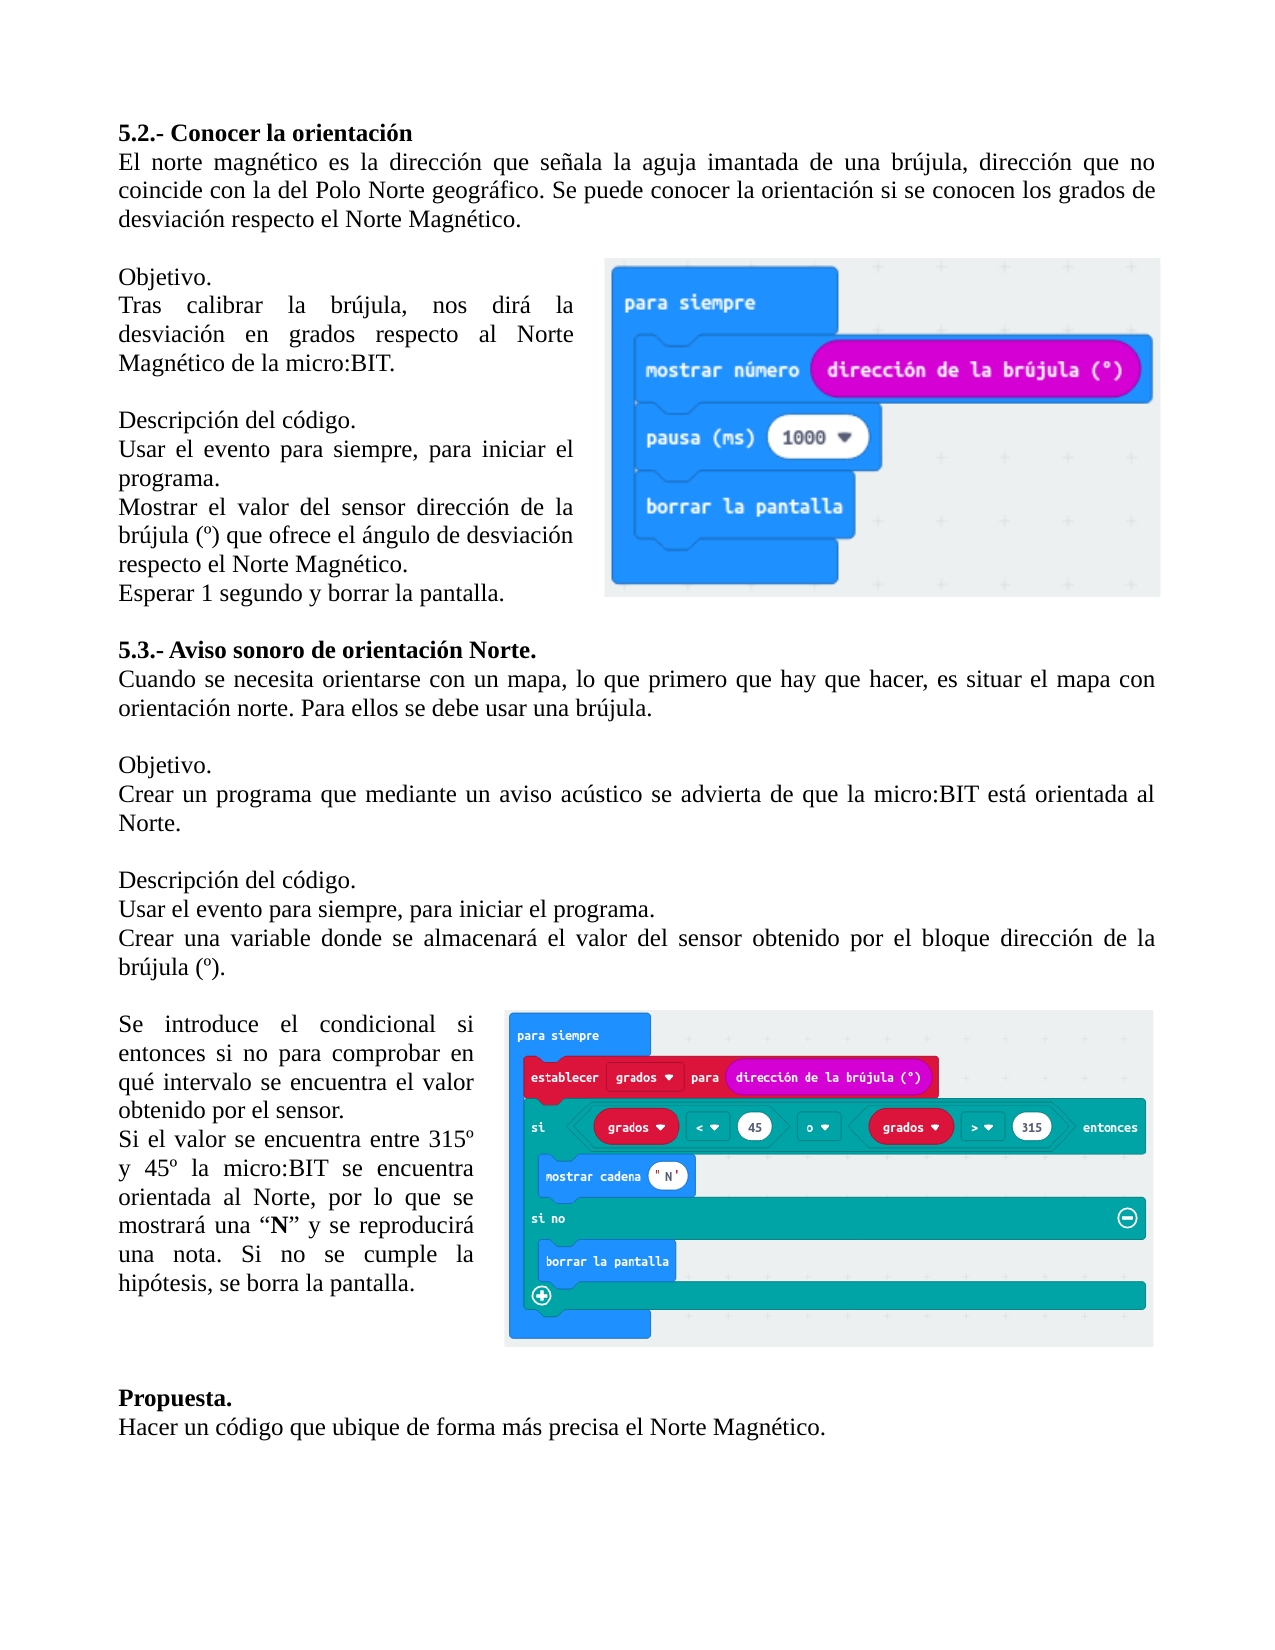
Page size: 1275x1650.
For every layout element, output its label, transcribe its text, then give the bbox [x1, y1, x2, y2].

text Usar el evento para siempre, para iniciar el programa. [118, 434, 604, 492]
text Crear un programa que mediante un aviso acústico se advierta de que la micro:BIT está orientada al Norte. [118, 779, 1157, 837]
text Mostrar el valor del sensor dirección de la brújula (º) que ofrece el ángulo de desviación respecto el Norte Magnético. [118, 492, 604, 578]
text Cuando se necesita orientarse con un mapa, lo que primero que hay que hacer, es situar el mapa con orientación norte. Para ellos se debe usar una brújula. [118, 664, 1157, 722]
text Descripción del código. [118, 406, 604, 434]
text Si el valor se encuentra entre 315º y 45º la micro:BIT se encuentra orientada al Norte, por lo que se mostrará una “N” y se reproducirá una nota. Si no se cumple la hipótesis, se borra la pantalla. [118, 1124, 504, 1297]
text Usar el evento para siempre, para iniciar el programa. [118, 894, 1157, 923]
text Se introduce el condicional si entonces si no para comprobar en qué intervalo se encuentra el valor obtenido por el sensor. [118, 1009, 1157, 1124]
picture [604, 258, 1161, 597]
text Propuesta. [118, 1383, 1157, 1412]
text Hacer un código que ubique de forma más precisa el Norte Magnético. [118, 1412, 1157, 1441]
text Tras calibrar la brújula, nos dirá la desviación en grados respecto al Norte Magnético de la micro:BIT. [118, 291, 604, 377]
text Esperar 1 segundo y borrar la pantalla. [118, 578, 1157, 607]
text Objetivo. [118, 751, 1157, 779]
text 5.2.- Conocer la orientación [118, 118, 1157, 147]
text Descripción del código. [118, 866, 1157, 894]
text 5.3.- Aviso sonoro de orientación Norte. [118, 636, 1157, 664]
text Crear una variable donde se almacenará el valor del sensor obtenido por el bloque dirección de la brújula (º). [118, 923, 1157, 981]
text El norte magnético es la dirección que señala la aguja imantada de una brújula, dirección que no coincide con la del Polo Norte geográfico. Se puede conocer la orientación si se conocen los grados de desviación respecto el Norte Magnético. [118, 147, 1157, 233]
text Objetivo. [118, 262, 604, 291]
picture [504, 1010, 1154, 1347]
